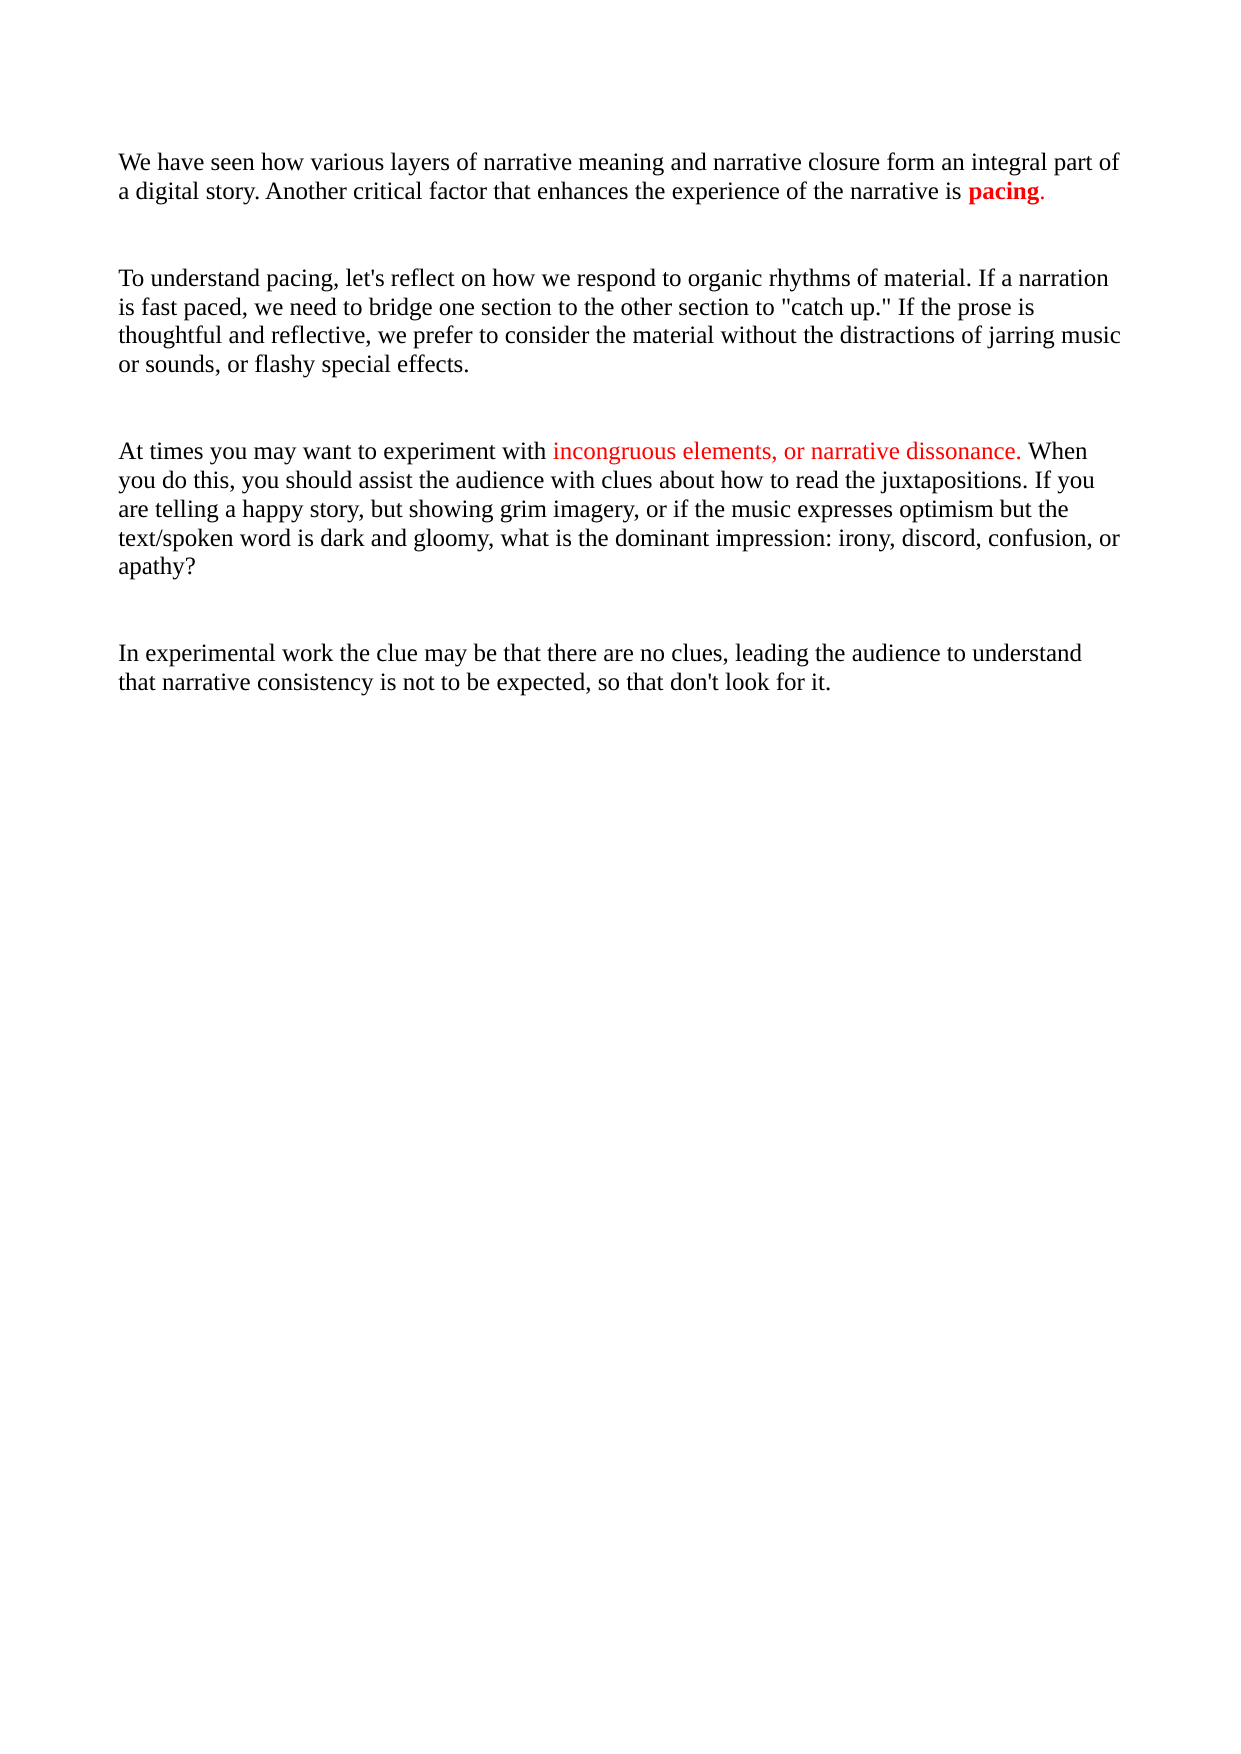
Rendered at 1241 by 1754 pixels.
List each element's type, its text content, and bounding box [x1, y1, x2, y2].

text To understand pacing, let's reflect on how we respond to organic rhythms of material. If a narration is fast paced, we need to bridge one section to the other section to "catch up." If the prose is thoughtful and reflective, we prefer to consider the material without the distractions of jarring music or sounds, or flashy special effects. [118, 263, 1122, 378]
text We have seen how various layers of narrative meaning and narrative closure form an integral part of a digital story. Another critical factor that enhances the experience of the narrative is pacing. [118, 147, 1122, 205]
text At times you may want to experiment with incongruous elements, or narrative dissonance. When you do this, you should assist the audience with clues about how to read the juxtapositions. If you are telling a happy story, but showing grim imagery, or if the music expresses optimism but the text/spoken word is dark and gloomy, what is the dominant impression: irony, discord, confusion, or apathy? [118, 436, 1122, 580]
text In experimental work the clue may be that there are no clues, leading the audience to understand that narrative consistency is not to be expected, so that don't look for it. [118, 638, 1122, 696]
